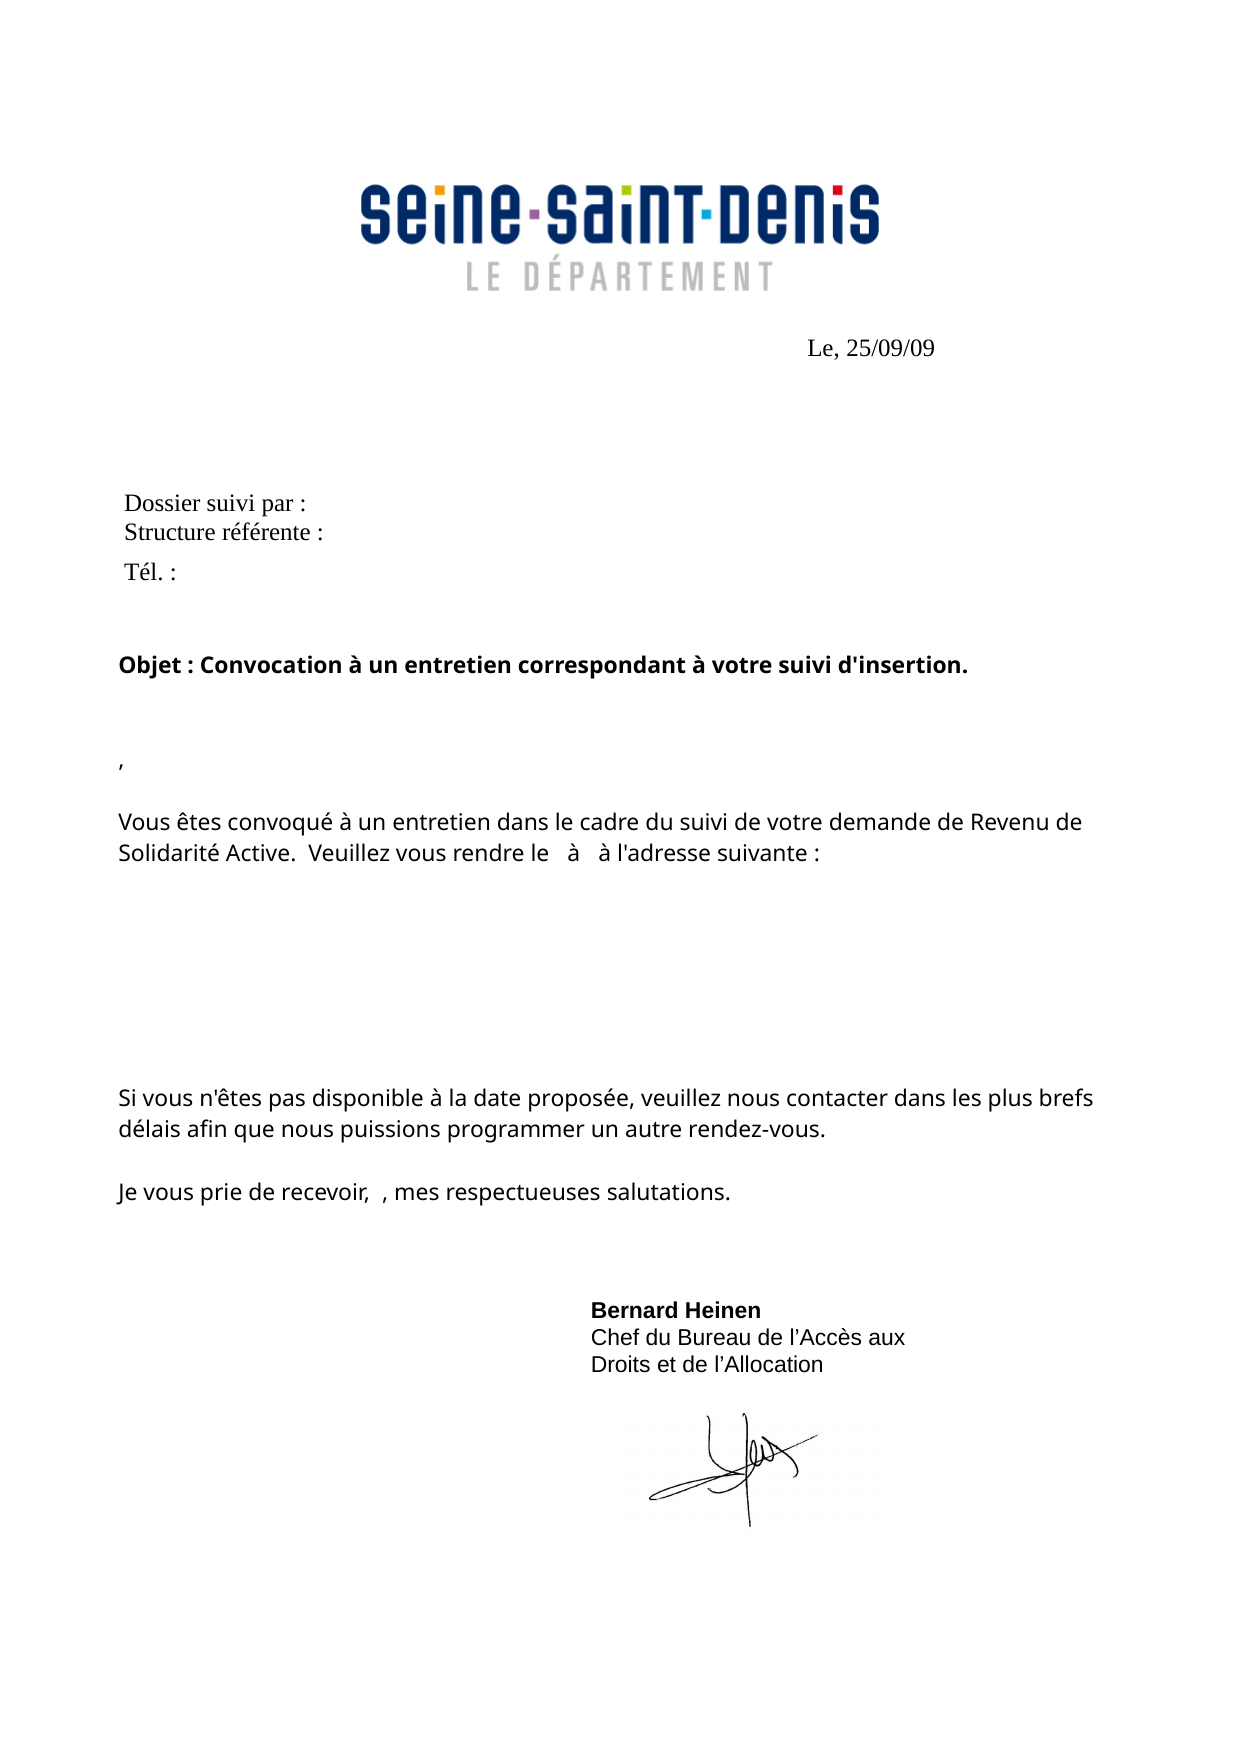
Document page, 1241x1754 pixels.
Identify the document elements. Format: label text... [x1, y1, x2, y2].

table_cell [620, 483, 1122, 592]
text Objet : Convocation à un entretien correspondant à votre suivi d'insertion. [118, 649, 1122, 681]
table_cell [335, 552, 620, 592]
picture [324, 148, 916, 328]
text Chef du Bureau de l’Accès aux [591, 1324, 1122, 1351]
text Bernard Heinen [591, 1297, 1122, 1324]
table_header [118, 328, 620, 483]
table_cell Dossier suivi par : Structure référente : [118, 483, 335, 552]
text Je vous prie de recevoir, , mes respectueuses salutations. [118, 1176, 1122, 1207]
text Si vous n'êtes pas disponible à la date proposée, veuillez nous contacter dans les plus brefs délais afin que nous puissions programmer un autre rendez-vous. [118, 1082, 1122, 1144]
table_cell [335, 483, 620, 552]
text Vous êtes convoqué à un entretien dans le cadre du suivi de votre demande de Revenu de Solidarité Active. Veuillez vous rendre le à à l'adresse suivante : [118, 806, 1122, 868]
text , [118, 743, 1122, 774]
table_header Le, 25/09/09 [620, 328, 1122, 483]
table_cell Tél. : [118, 552, 335, 592]
text Droits et de l’Allocation [591, 1351, 1122, 1378]
